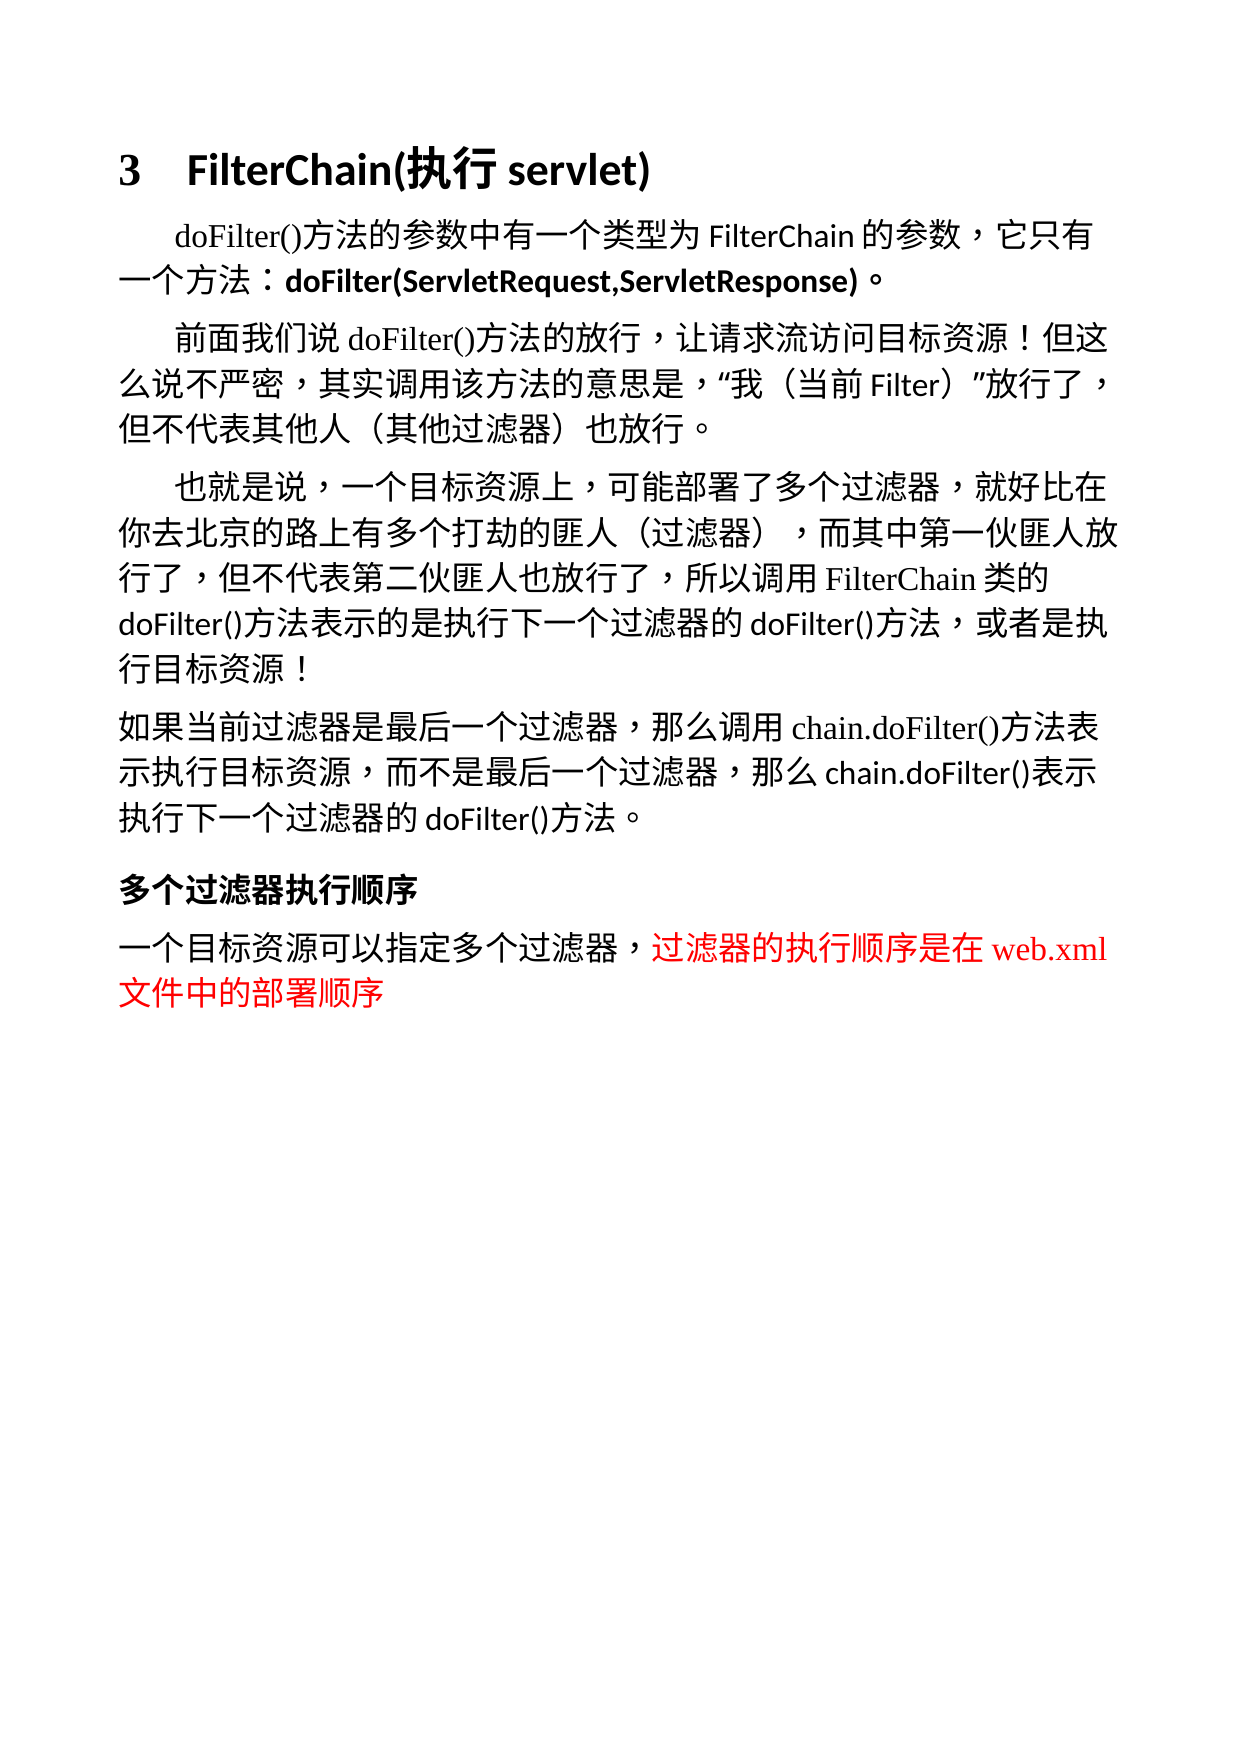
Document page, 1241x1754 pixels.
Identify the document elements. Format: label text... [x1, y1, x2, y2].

subtitle 3 FilterChain(执行servlet) [118, 133, 1122, 199]
text 如果当前过滤器是最后一个过滤器，那么调用chain.doFilter()方法表示执行目标资源，而不是最后一个过滤器，那么chain.doFilter()表示执行下一个过滤器的doFilter()方法。 [118, 703, 1122, 840]
text doFilter()方法的参数中有一个类型为FilterChain的参数，它只有一个方法：doFilter(ServletRequest,ServletResponse)。 [118, 212, 1122, 303]
text 也就是说，一个目标资源上，可能部署了多个过滤器，就好比在你去北京的路上有多个打劫的匪人（过滤器），而其中第一伙匪人放行了，但不代表第二伙匪人也放行了，所以调用FilterChain类的doFilter()方法表示的是执行下一个过滤器的doFilter()方法，或者是执行目标资源！ [118, 464, 1122, 691]
text 前面我们说doFilter()方法的放行，让请求流访问目标资源！但这么说不严密，其实调用该方法的意思是，“我（当前Filter）”放行了，但不代表其他人（其他过滤器）也放行。 [118, 315, 1122, 451]
text 一个目标资源可以指定多个过滤器，过滤器的执行顺序是在web.xml文件中的部署顺序 [118, 925, 1122, 1016]
subtitle 多个过滤器执行顺序 [118, 867, 1122, 912]
